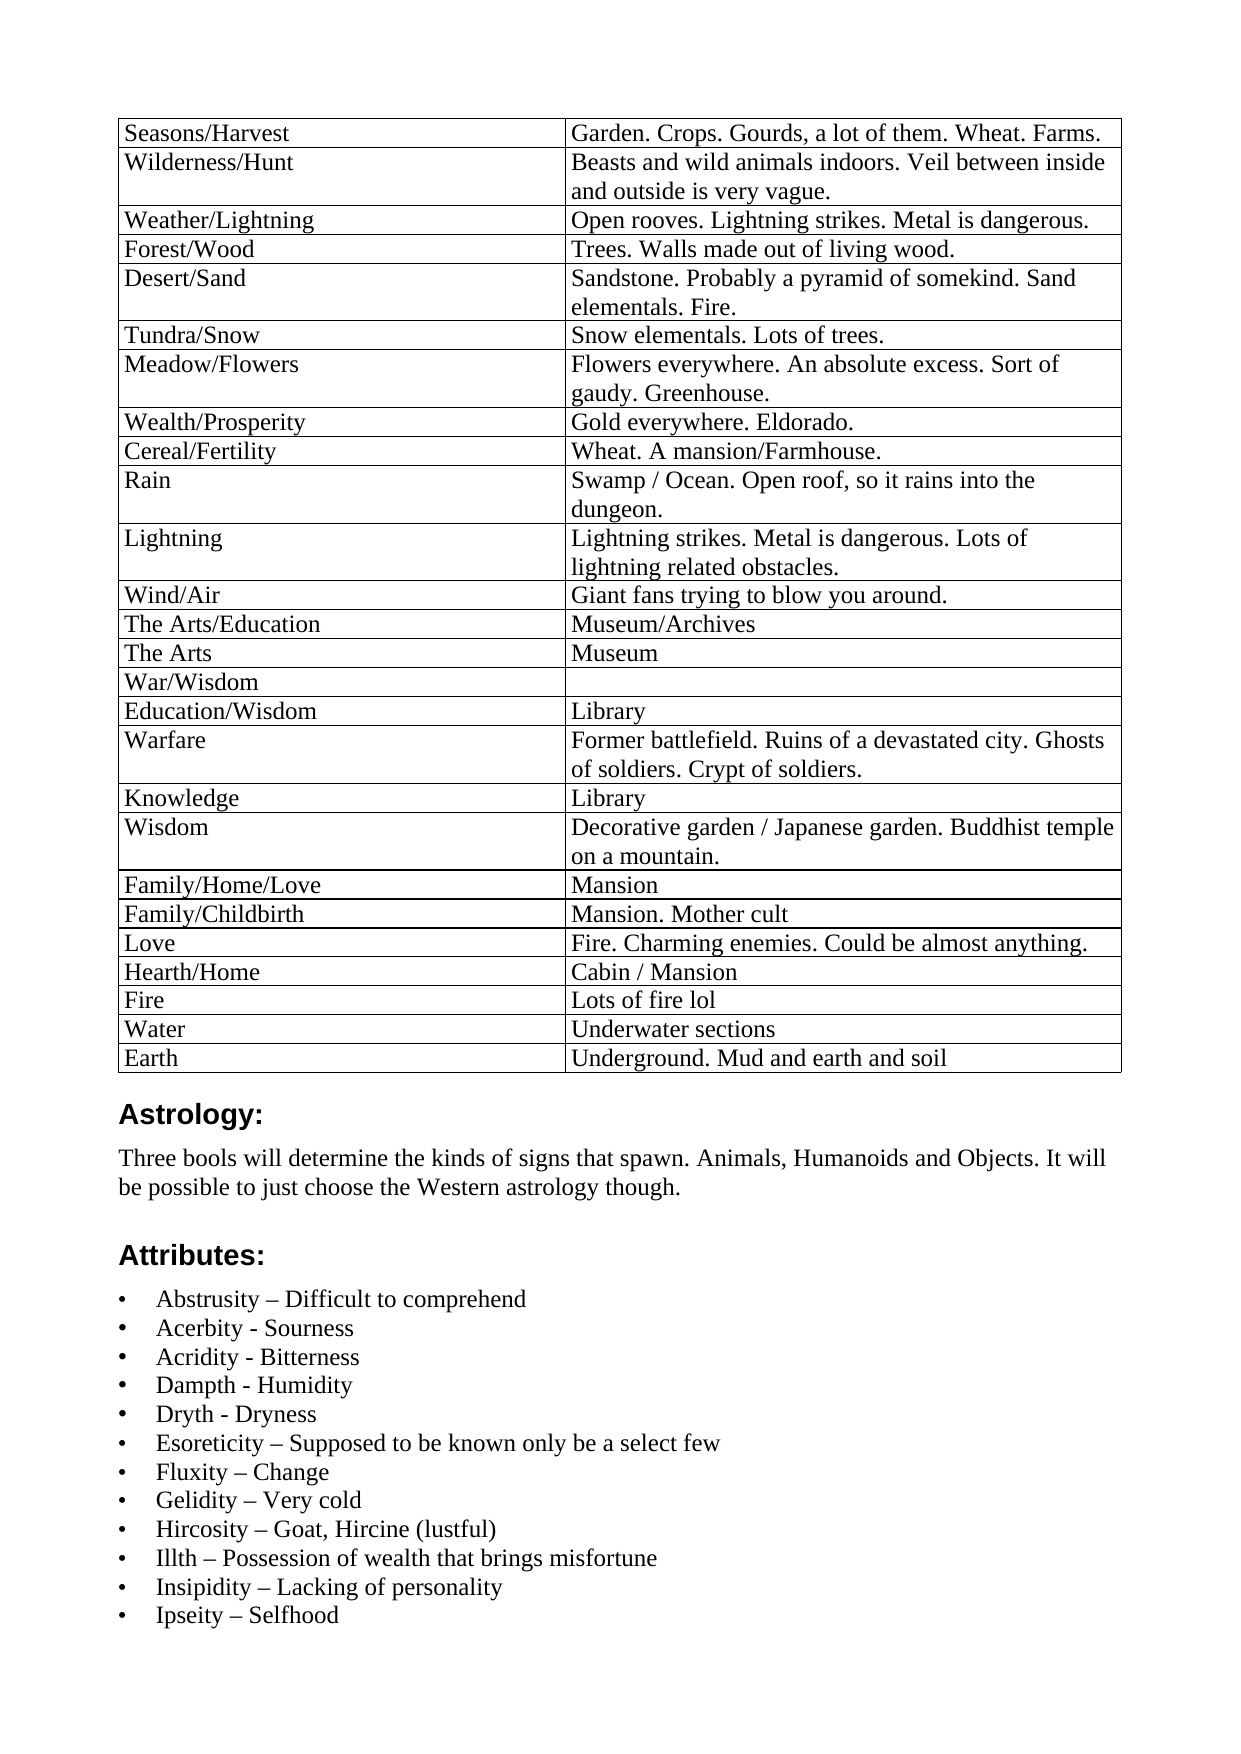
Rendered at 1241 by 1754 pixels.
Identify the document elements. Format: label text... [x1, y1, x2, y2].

list Illth – Possession of wealth that brings misfortune [81, 1543, 1122, 1572]
table_cell Family/Childbirth [119, 900, 565, 927]
list Dampth - Humidity [81, 1371, 1122, 1399]
text Three bools will determine the kinds of signs that spawn. Animals, Humanoids and Objects. It will be possible to just choose the Western astrology though. [118, 1143, 1122, 1201]
list Abstrusity – Difficult to comprehend [81, 1284, 1122, 1313]
table_cell Seasons/Harvest [119, 119, 565, 147]
table_cell Lightning [119, 524, 565, 580]
table_cell Cabin / Mansion [566, 957, 1121, 985]
table_cell Knowledge [119, 784, 565, 812]
table_cell Decorative garden / Japanese garden. Buddhist temple on a mountain. [566, 813, 1121, 869]
table_cell Flowers everywhere. An absolute excess. Sort of gaudy. Greenhouse. [566, 350, 1121, 407]
table_cell War/Wisdom [119, 668, 565, 696]
table_cell Sandstone. Probably a pyramid of somekind. Sand elementals. Fire. [566, 264, 1121, 320]
table_cell Library [566, 784, 1121, 812]
table_cell Education/Wisdom [119, 697, 565, 725]
table_cell Lightning strikes. Metal is dangerous. Lots of lightning related obstacles. [566, 524, 1121, 580]
table_cell Underground. Mud and earth and soil [566, 1044, 1121, 1072]
table_cell The Arts [119, 639, 565, 667]
table_cell Swamp / Ocean. Open roof, so it rains into the dungeon. [566, 466, 1121, 523]
table_cell Mansion. Mother cult [566, 900, 1121, 927]
list Insipidity – Lacking of personality [81, 1572, 1122, 1601]
table_cell Family/Home/Love [119, 871, 565, 898]
table_cell Desert/Sand [119, 264, 565, 320]
list Acerbity - Sourness [81, 1313, 1122, 1342]
table_cell Wealth/Prosperity [119, 408, 565, 436]
table_cell Rain [119, 466, 565, 523]
table_cell Beasts and wild animals indoors. Veil between inside and outside is very vague. [566, 148, 1121, 205]
table_cell Library [566, 697, 1121, 725]
list Fluxity – Change [81, 1457, 1122, 1486]
table_cell Fire [119, 986, 565, 1014]
table_cell Snow elementals. Lots of trees. [566, 321, 1121, 349]
table_cell Warfare [119, 726, 565, 783]
table_cell Love [119, 929, 565, 956]
table_cell Wheat. A mansion/Farmhouse. [566, 437, 1121, 465]
table_cell Earth [119, 1044, 565, 1072]
table_cell The Arts/Education [119, 610, 565, 638]
table_cell Wind/Air [119, 581, 565, 609]
table_cell Hearth/Home [119, 957, 565, 985]
text Attributes: [118, 1238, 1122, 1272]
table_cell Museum [566, 639, 1121, 667]
table_cell Gold everywhere. Eldorado. [566, 408, 1121, 436]
table_cell Museum/Archives [566, 610, 1121, 638]
list Ipseity – Selfhood [81, 1601, 1122, 1629]
table_cell Mansion [566, 871, 1121, 898]
table_cell Former battlefield. Ruins of a devastated city. Ghosts of soldiers. Crypt of soldiers. [566, 726, 1121, 783]
table_cell Underwater sections [566, 1015, 1121, 1043]
table_cell Meadow/Flowers [119, 350, 565, 407]
table_cell Fire. Charming enemies. Could be almost anything. [566, 929, 1121, 956]
table_cell Trees. Walls made out of living wood. [566, 235, 1121, 263]
table_cell Forest/Wood [119, 235, 565, 263]
list Esoreticity – Supposed to be known only be a select few [81, 1428, 1122, 1457]
table_cell Giant fans trying to blow you around. [566, 581, 1121, 609]
table_cell [566, 668, 1121, 696]
table_cell Open rooves. Lightning strikes. Metal is dangerous. [566, 206, 1121, 234]
table_cell Lots of fire lol [566, 986, 1121, 1014]
list Gelidity – Very cold [81, 1486, 1122, 1514]
table_cell Tundra/Snow [119, 321, 565, 349]
table_cell Wilderness/Hunt [119, 148, 565, 205]
list Acridity - Bitterness [81, 1342, 1122, 1371]
table_cell Garden. Crops. Gourds, a lot of them. Wheat. Farms. [566, 119, 1121, 147]
table_cell Cereal/Fertility [119, 437, 565, 465]
table_cell Wisdom [119, 813, 565, 869]
text Astrology: [118, 1097, 1122, 1131]
table_cell Water [119, 1015, 565, 1043]
table_cell Weather/Lightning [119, 206, 565, 234]
list Hircosity – Goat, Hircine (lustful) [81, 1514, 1122, 1543]
list Dryth - Dryness [81, 1399, 1122, 1428]
